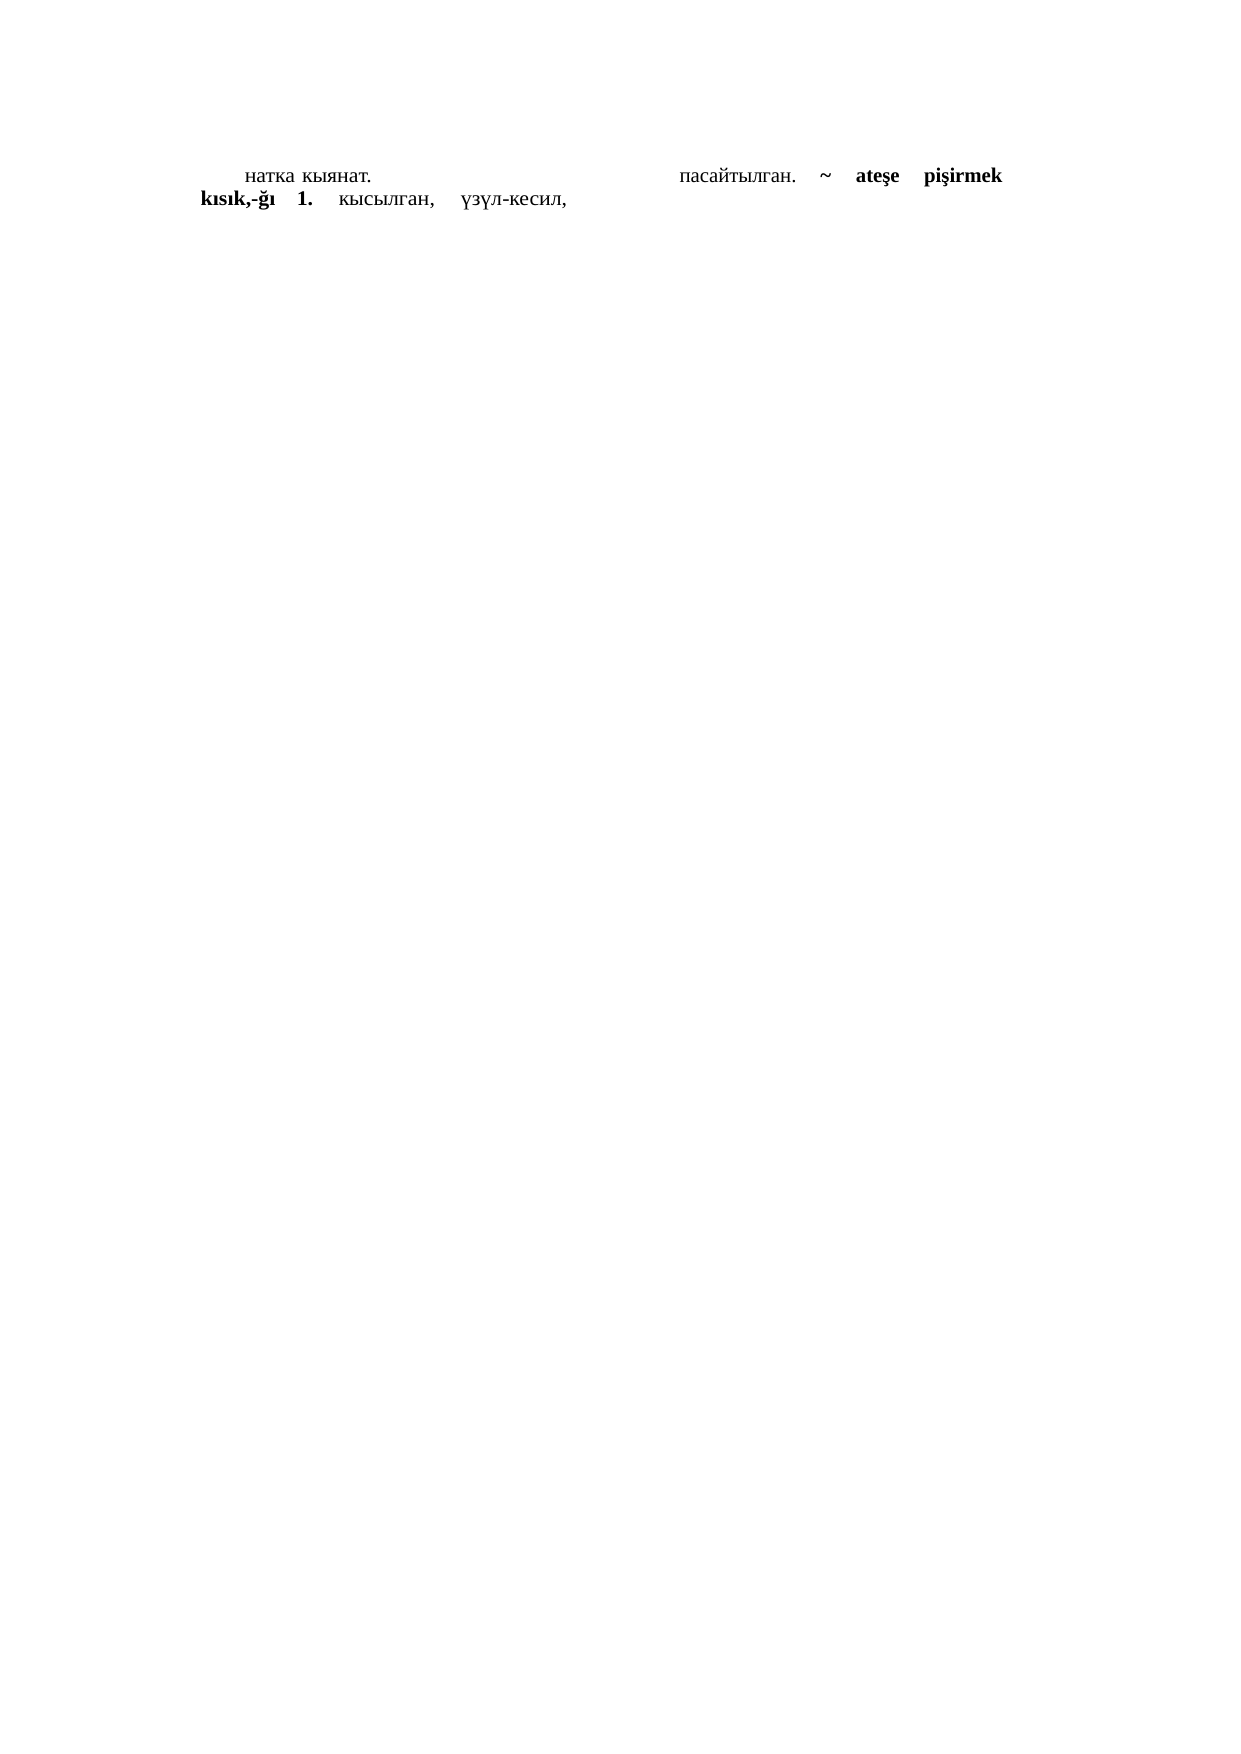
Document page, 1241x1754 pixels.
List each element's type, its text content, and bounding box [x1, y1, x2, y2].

text пасайтылган. ~ ateşe pişirmek [679, 164, 1004, 188]
text kısık,-ğı 1. кысылган, үзүл-кесил, [200, 187, 606, 210]
text натка кыянат. [244, 164, 545, 187]
